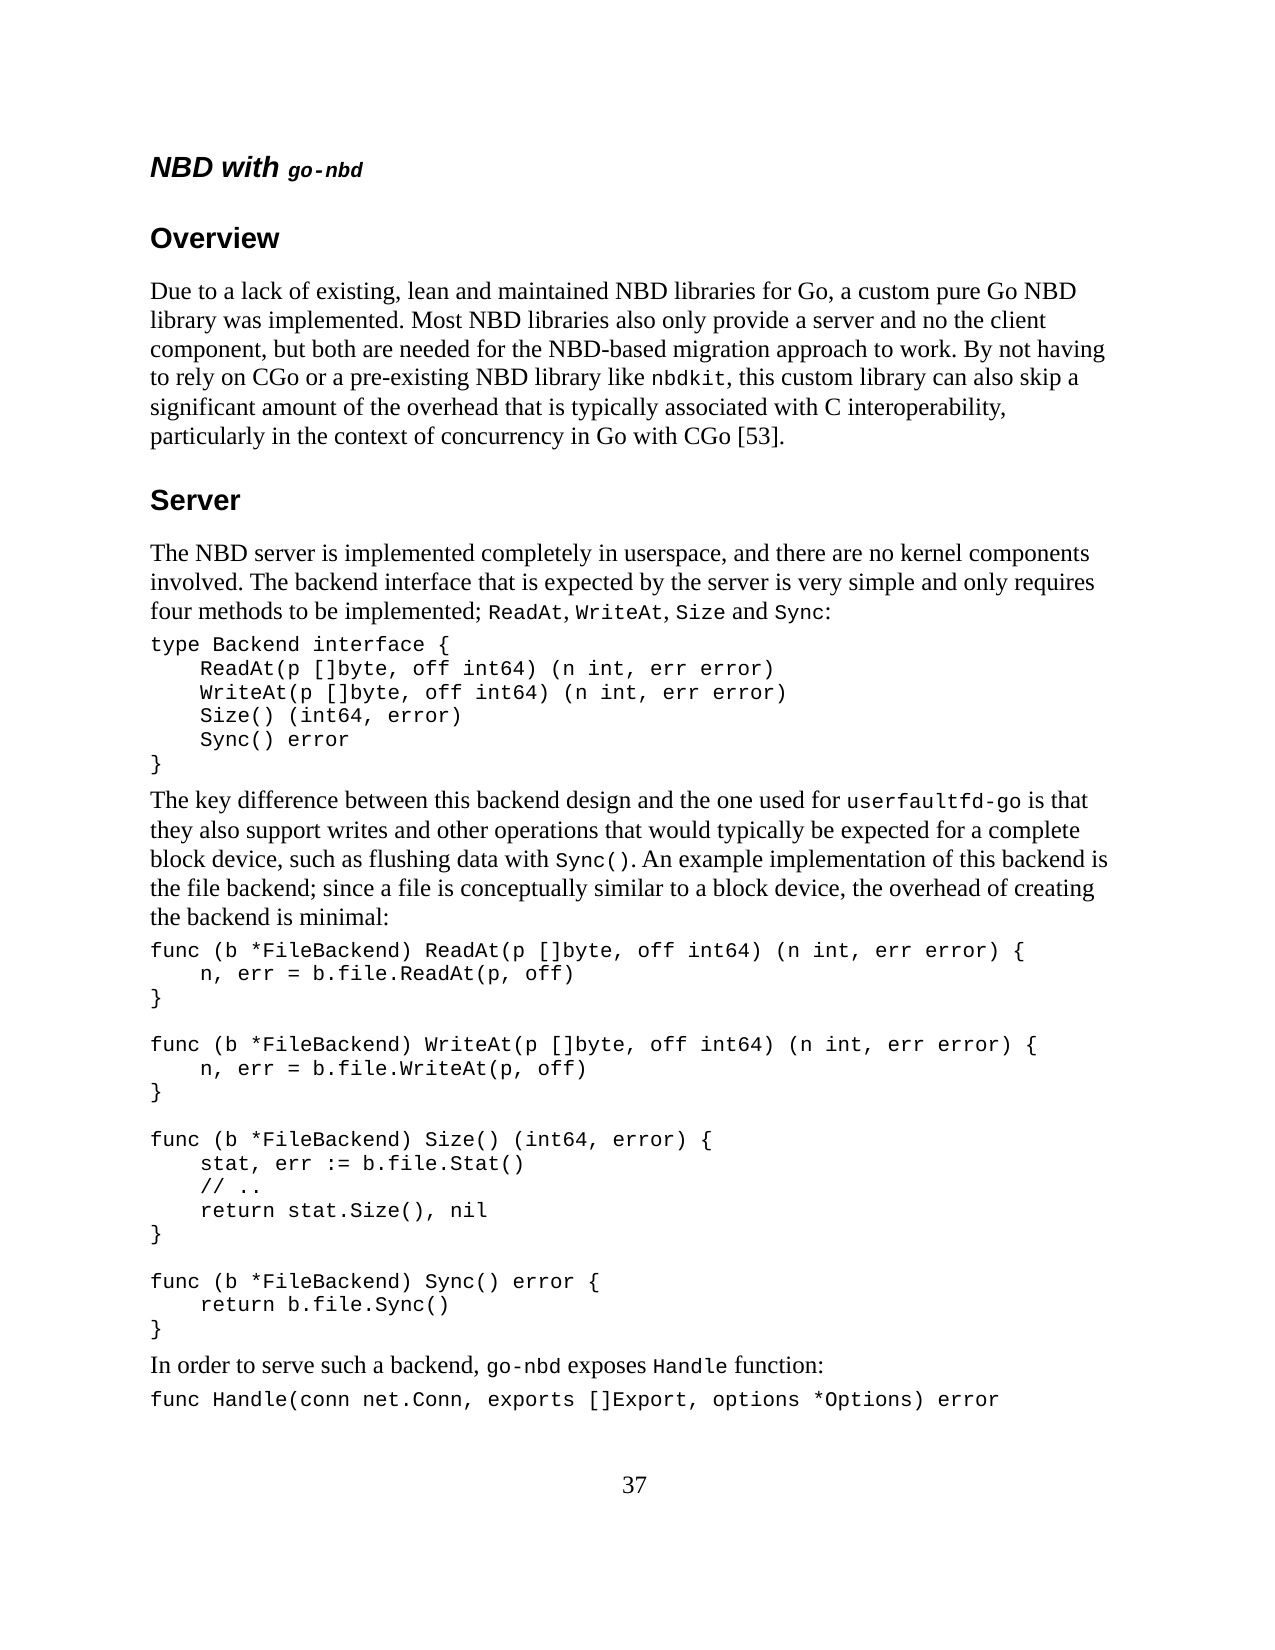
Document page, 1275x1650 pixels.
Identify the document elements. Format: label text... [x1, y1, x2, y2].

text In order to serve such a backend, go-nbd exposes Handle function: [150, 1351, 1125, 1380]
text n, err = b.file.WriteAt(p, off) [150, 1058, 1125, 1082]
text } [150, 1082, 1125, 1105]
text func (b *FileBackend) WriteAt(p []byte, off int64) (n int, err error) { [150, 1034, 1125, 1058]
text // .. [150, 1176, 1125, 1200]
subtitle Server [150, 483, 1125, 517]
text } [150, 1318, 1125, 1342]
text n, err = b.file.ReadAt(p, off) [150, 963, 1125, 987]
text Sync() error [150, 729, 1125, 753]
text } [150, 1223, 1125, 1247]
text func (b *FileBackend) ReadAt(p []byte, off int64) (n int, err error) { [150, 940, 1125, 963]
text ReadAt(p []byte, off int64) (n int, err error) [150, 658, 1125, 682]
subtitle NBD with go-nbd [150, 150, 1125, 184]
text The key difference between this backend design and the one used for userfaultfd-go is that they also support writes and other operations that would typically be expected for a complete block device, such as flushing data with Sync(). An example implementation of this backend is the file backend; since a file is conceptually similar to a block device, the overhead of creating the backend is minimal: [150, 785, 1125, 931]
text WriteAt(p []byte, off int64) (n int, err error) [150, 682, 1125, 705]
text } [150, 753, 1125, 776]
text Size() (int64, error) [150, 705, 1125, 729]
text } [150, 987, 1125, 1011]
subtitle Overview [150, 221, 1125, 255]
text func (b *FileBackend) Sync() error { [150, 1271, 1125, 1294]
text return stat.Size(), nil [150, 1200, 1125, 1223]
text return b.file.Sync() [150, 1294, 1125, 1318]
text Due to a lack of existing, lean and maintained NBD libraries for Go, a custom pure Go NBD library was implemented. Most NBD libraries also only provide a server and no the client component, but both are needed for the NBD-based migration approach to work. By not having to rely on CGo or a pre-existing NBD library like nbdkit, this custom library can also skip a significant amount of the overhead that is typically associated with C interoperability, particularly in the context of concurrency in Go with CGo [53]. [150, 276, 1125, 449]
text type Backend interface { [150, 634, 1125, 658]
text stat, err := b.file.Stat() [150, 1152, 1125, 1176]
text func (b *FileBackend) Size() (int64, error) { [150, 1129, 1125, 1152]
text func Handle(conn net.Conn, exports []Export, options *Options) error [150, 1389, 1125, 1413]
text The NBD server is implemented completely in userspace, and there are no kernel components involved. The backend interface that is expected by the server is very simple and only requires four methods to be implemented; ReadAt, WriteAt, Size and Sync: [150, 538, 1125, 626]
